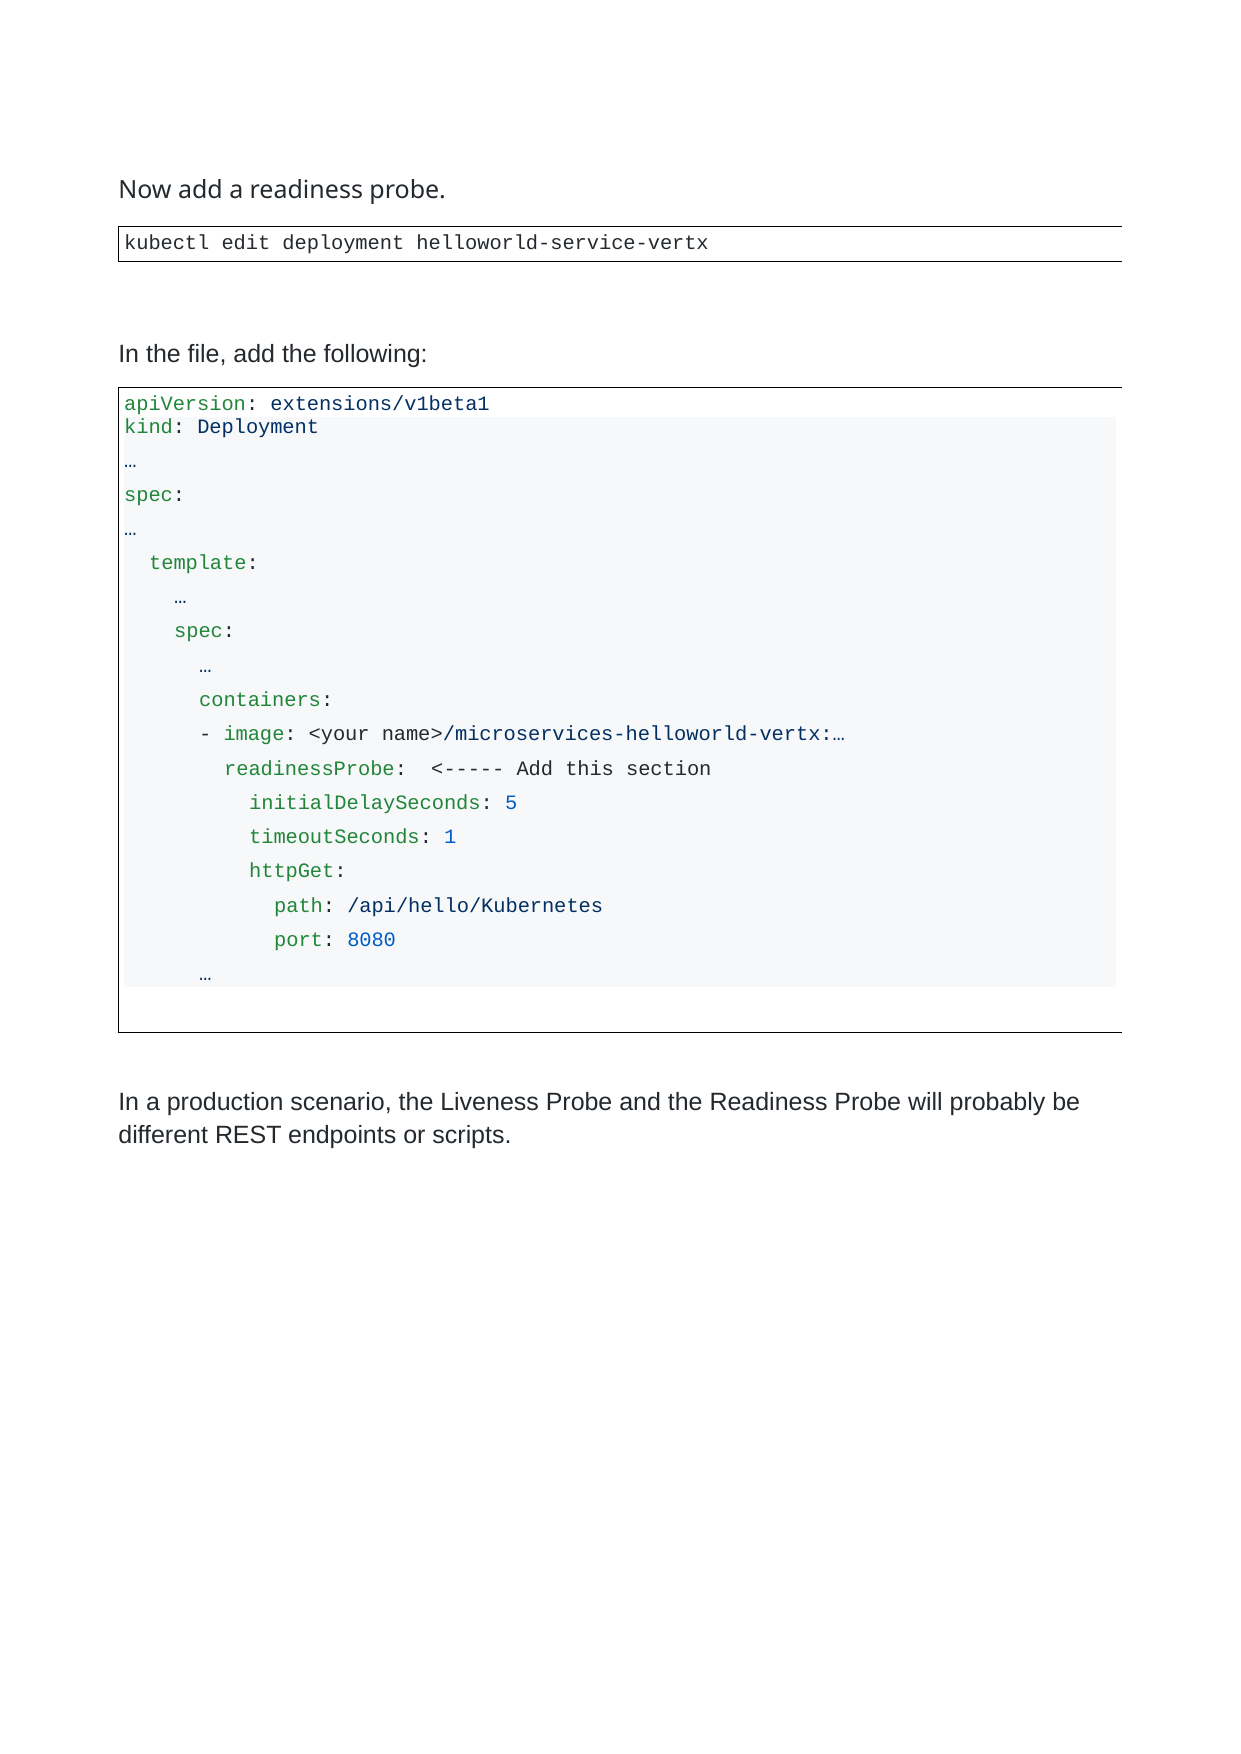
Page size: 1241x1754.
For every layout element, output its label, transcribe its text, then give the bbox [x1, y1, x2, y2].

text In a production scenario, the Liveness Probe and the Readiness Probe will probably be different REST endpoints or scripts. [118, 1087, 1122, 1148]
table_header apiVersion: extensions/v1beta1 kind: Deployment …​ spec: …​ template: …​ spec: …​ containers: - image: <your name>/microservices-helloworld-vertx:…​ readinessProbe: <----- Add this section initialDelaySeconds: 5 timeoutSeconds: 1 httpGet: path: /api/hello/Kubernetes port: 8080 …​ [119, 388, 1122, 1032]
text In the file, add the following: [118, 339, 1122, 368]
text Now add a readiness probe. [118, 172, 1122, 206]
table_header kubectl edit deployment helloworld-service-vertx [119, 227, 1122, 261]
